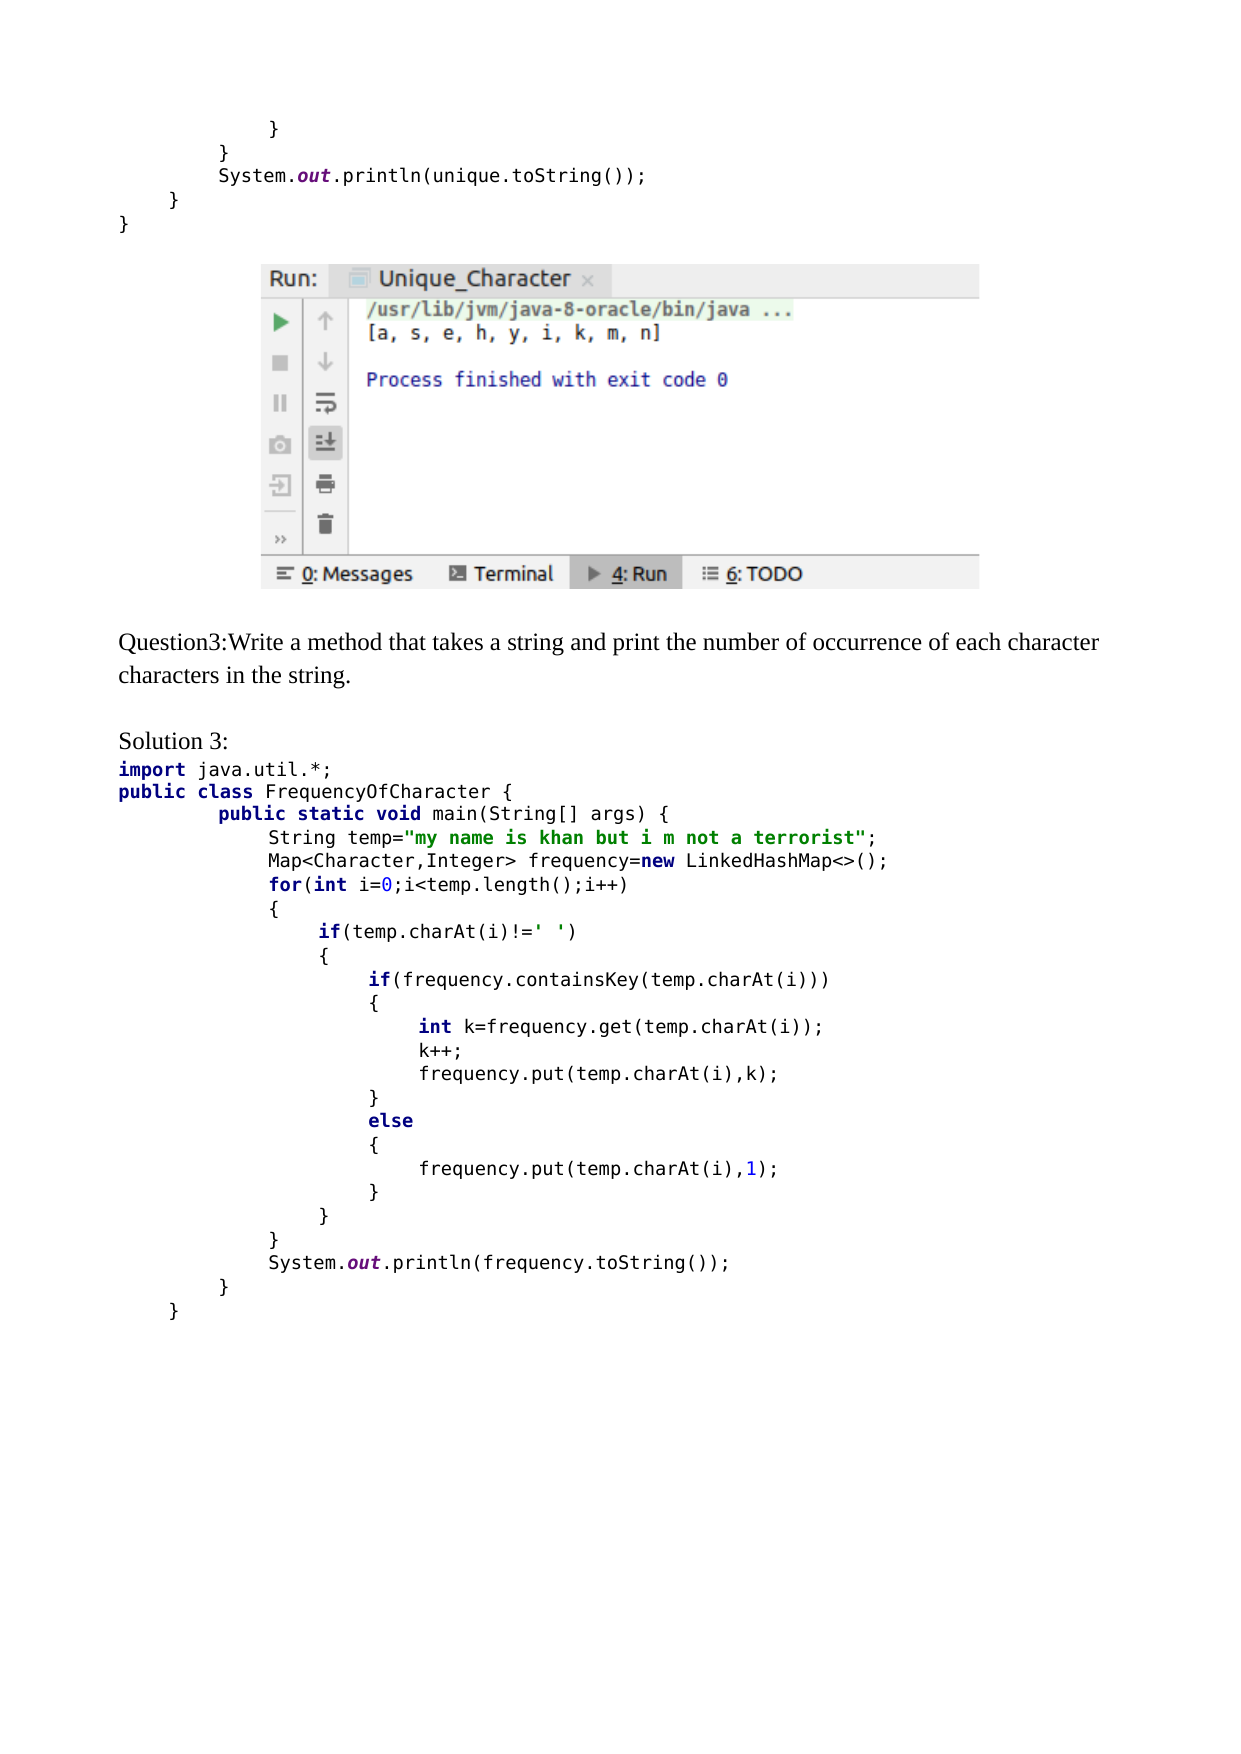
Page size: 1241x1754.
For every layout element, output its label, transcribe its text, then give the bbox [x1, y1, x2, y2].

text public class FrequencyOfCharacter { [118, 781, 1122, 803]
text { [118, 992, 1122, 1016]
text } [118, 1205, 1122, 1229]
text public static void main(String[] args) { [118, 803, 1122, 827]
text int k=frequency.get(temp.charAt(i)); [118, 1016, 1122, 1039]
text frequency.put(temp.charAt(i),k); [118, 1063, 1122, 1087]
text System.out.println(frequency.toString()); [118, 1252, 1122, 1276]
text String temp="my name is khan but i m not a terrorist"; [118, 827, 1122, 850]
text } [118, 142, 1122, 165]
text if(temp.charAt(i)!=' ') [118, 921, 1122, 945]
text for(int i=0;i<temp.length();i++) [118, 874, 1122, 898]
text } [118, 1229, 1122, 1252]
text { [118, 898, 1122, 921]
text } [118, 213, 1122, 234]
text System.out.println(unique.toString()); [118, 165, 1122, 189]
text if(frequency.containsKey(temp.charAt(i))) [118, 969, 1122, 992]
text { [118, 1134, 1122, 1158]
text } [118, 1087, 1122, 1111]
text else [118, 1111, 1122, 1134]
text } [118, 1181, 1122, 1205]
text } [118, 118, 1122, 142]
text } [118, 189, 1122, 213]
text k++; [118, 1039, 1122, 1063]
text Question3:Write a method that takes a string and print the number of occurrence of each character characters in the string. [118, 627, 1122, 689]
picture [260, 264, 980, 589]
text frequency.put(temp.charAt(i),1); [118, 1158, 1122, 1181]
text } [118, 1276, 1122, 1300]
text Solution 3: [118, 726, 1122, 755]
text } [118, 1300, 1122, 1323]
text Map<Character,Integer> frequency=new LinkedHashMap<>(); [118, 850, 1122, 874]
text { [118, 945, 1122, 969]
text import java.util.*; [118, 759, 1122, 781]
